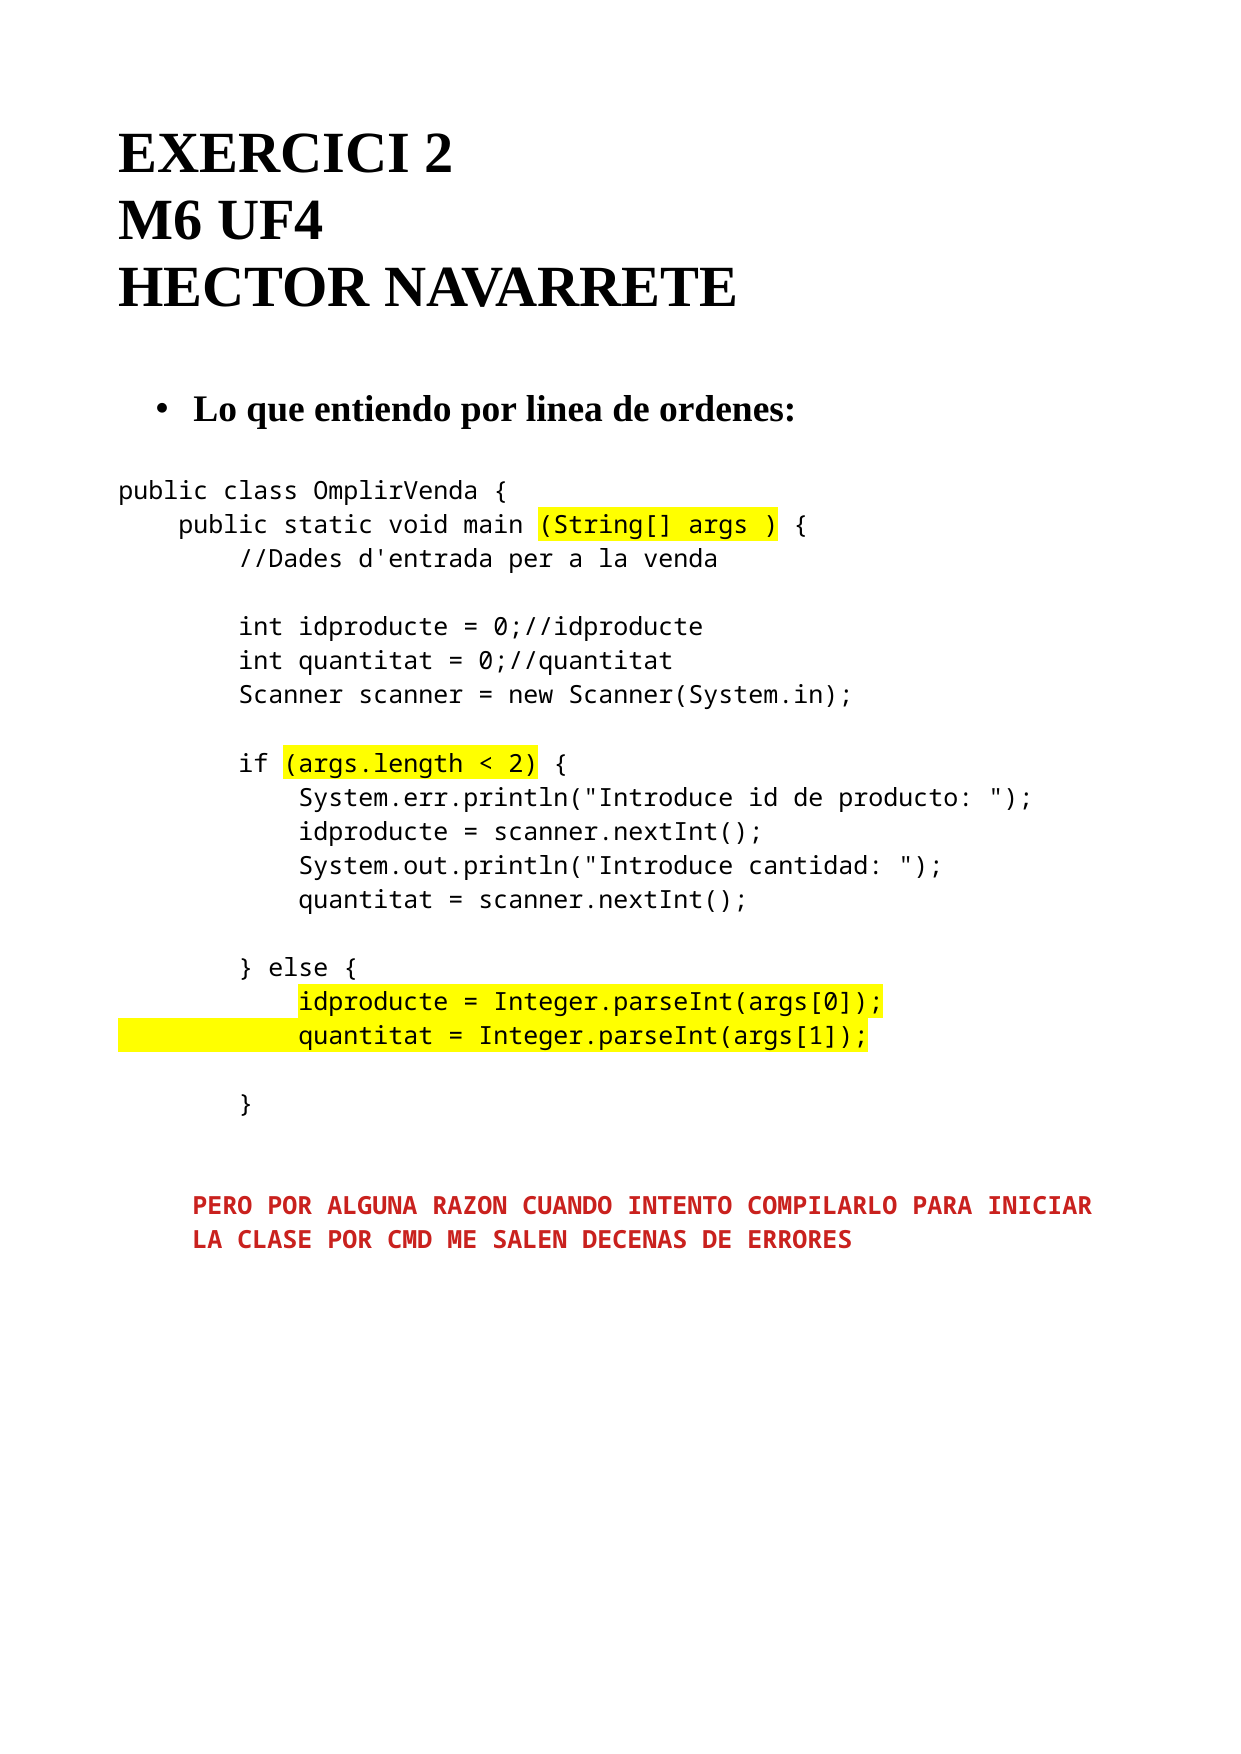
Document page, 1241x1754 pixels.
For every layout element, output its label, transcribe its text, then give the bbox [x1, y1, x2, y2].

text public static void main (String[] args ) { [118, 507, 1122, 541]
text System.out.println("Introduce cantidad: "); [118, 847, 1122, 881]
text Scanner scanner = new Scanner(System.in); [118, 677, 1122, 711]
text if (args.length < 2) { [118, 745, 1122, 779]
text quantitat = Integer.parseInt(args[1]); [118, 1018, 1122, 1052]
text int quantitat = 0;//quantitat [118, 643, 1122, 677]
text idproducte = scanner.nextInt(); [118, 813, 1122, 847]
text quantitat = scanner.nextInt(); [118, 881, 1122, 916]
text } [118, 1086, 1122, 1120]
text System.err.println("Introduce id de producto: "); [118, 779, 1122, 813]
text idproducte = Integer.parseInt(args[0]); [118, 984, 1122, 1018]
list Lo que entiendo por linea de ordenes: [156, 386, 1122, 429]
text EXERCICI 2 [118, 118, 1122, 185]
text M6 UF4 [118, 185, 1122, 252]
text //Dades d'entrada per a la venda [118, 541, 1122, 575]
text int idproducte = 0;//idproducte [118, 609, 1122, 643]
text } else { [118, 949, 1122, 984]
text PERO POR ALGUNA RAZON CUANDO INTENTO COMPILARLO PARA INICIAR LA CLASE POR CMD ME SALEN DECENAS DE ERRORES [118, 1188, 1122, 1256]
text public class OmplirVenda { [118, 473, 1122, 507]
text HECTOR NAVARRETE [118, 252, 1122, 319]
